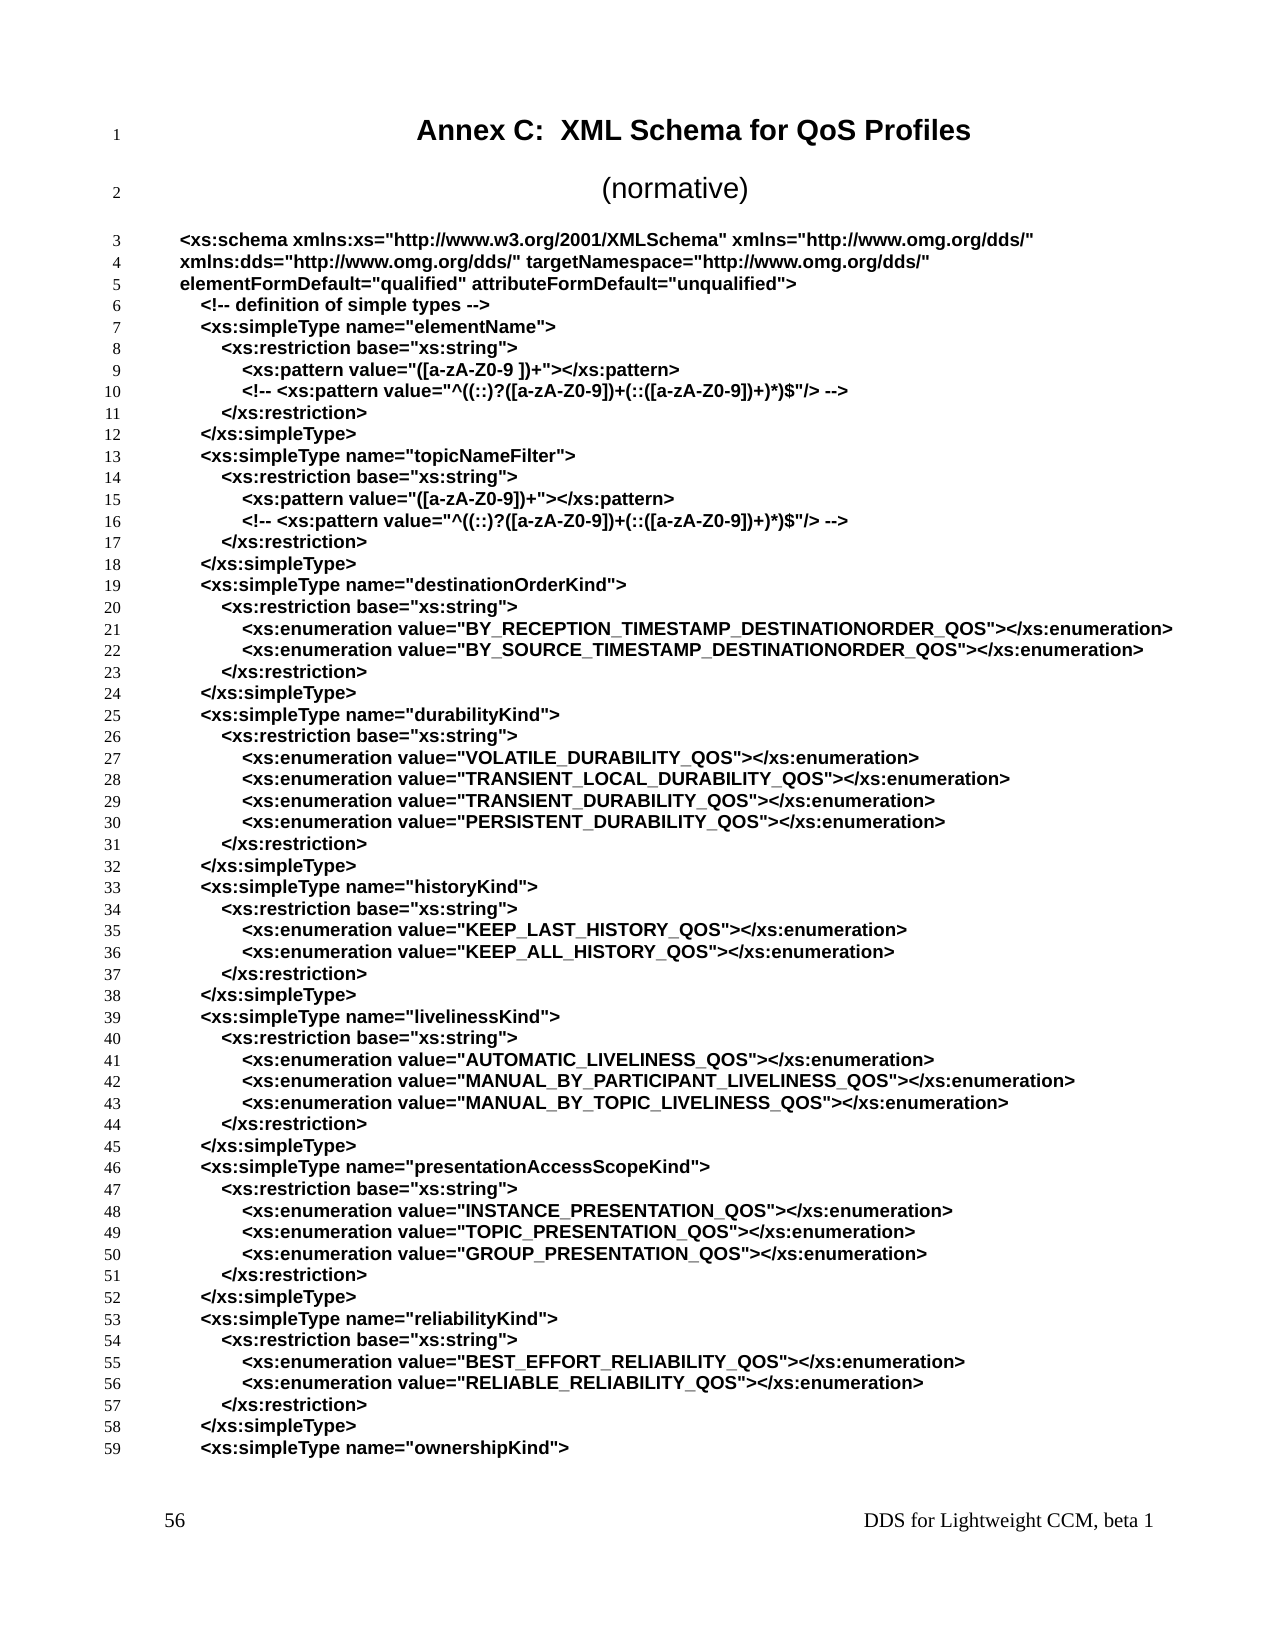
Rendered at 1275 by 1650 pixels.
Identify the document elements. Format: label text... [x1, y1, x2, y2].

text <xs:simpleType name="topicNameFilter"> [179, 445, 1200, 466]
text <xs:simpleType name="ownershipKind"> [179, 1437, 1200, 1458]
text <xs:pattern value="([a-zA-Z0-9 ])+"></xs:pattern> [179, 358, 1200, 380]
text </xs:simpleType> [179, 984, 1200, 1005]
text <xs:enumeration value="MANUAL_BY_TOPIC_LIVELINESS_QOS"></xs:enumeration> [179, 1092, 1200, 1113]
text <xs:enumeration value="GROUP_PRESENTATION_QOS"></xs:enumeration> [179, 1243, 1200, 1264]
text <xs:simpleType name="reliabilityKind"> [179, 1307, 1200, 1329]
text <xs:enumeration value="PERSISTENT_DURABILITY_QOS"></xs:enumeration> [179, 811, 1200, 833]
text <xs:simpleType name="destinationOrderKind"> [179, 574, 1200, 596]
text </xs:restriction> [179, 660, 1200, 682]
text <xs:restriction base="xs:string"> [179, 466, 1200, 488]
text <!-- <xs:pattern value="^((::)?([a-zA-Z0-9])+(::([a-zA-Z0-9])+)*)$"/> --> [179, 380, 1200, 402]
text <xs:enumeration value="MANUAL_BY_PARTICIPANT_LIVELINESS_QOS"></xs:enumeration> [179, 1070, 1200, 1092]
text <xs:enumeration value="KEEP_ALL_HISTORY_QOS"></xs:enumeration> [179, 941, 1200, 962]
text </xs:restriction> [179, 1393, 1200, 1415]
text <xs:simpleType name="livelinessKind"> [179, 1005, 1200, 1027]
text </xs:restriction> [179, 833, 1200, 854]
text </xs:restriction> [179, 402, 1200, 423]
text </xs:restriction> [179, 531, 1200, 553]
text </xs:simpleType> [179, 553, 1200, 574]
list XML Schema for QoS Profiles [187, 112, 1200, 146]
text <xs:pattern value="([a-zA-Z0-9])+"></xs:pattern> [179, 488, 1200, 509]
text <xs:enumeration value="VOLATILE_DURABILITY_QOS"></xs:enumeration> [179, 747, 1200, 768]
text <xs:enumeration value="TRANSIENT_LOCAL_DURABILITY_QOS"></xs:enumeration> [179, 768, 1200, 790]
text </xs:simpleType> [179, 1135, 1200, 1156]
text </xs:simpleType> [179, 1415, 1200, 1437]
text <xs:restriction base="xs:string"> [179, 1027, 1200, 1048]
text <xs:enumeration value="AUTOMATIC_LIVELINESS_QOS"></xs:enumeration> [179, 1048, 1200, 1070]
text <xs:enumeration value="KEEP_LAST_HISTORY_QOS"></xs:enumeration> [179, 919, 1200, 941]
text <xs:simpleType name="elementName"> [179, 315, 1200, 337]
text <xs:restriction base="xs:string"> [179, 1178, 1200, 1199]
text <xs:restriction base="xs:string"> [179, 596, 1200, 617]
text <!-- <xs:pattern value="^((::)?([a-zA-Z0-9])+(::([a-zA-Z0-9])+)*)$"/> --> [179, 509, 1200, 531]
text <xs:enumeration value="BY_RECEPTION_TIMESTAMP_DESTINATIONORDER_QOS"></xs:enumeration> [179, 617, 1200, 639]
text </xs:simpleType> [179, 423, 1200, 445]
text <xs:enumeration value="TOPIC_PRESENTATION_QOS"></xs:enumeration> [179, 1221, 1200, 1243]
text </xs:simpleType> [179, 1286, 1200, 1307]
text <!-- definition of simple types --> [179, 294, 1200, 315]
text <xs:simpleType name="presentationAccessScopeKind"> [179, 1156, 1200, 1178]
text </xs:restriction> [179, 1264, 1200, 1286]
text <xs:schema xmlns:xs="http://www.w3.org/2001/XMLSchema" xmlns="http://www.omg.org/dds/" xmlns:dds="http://www.omg.org/dds/" targetNamespace="http://www.omg.org/dds/" elementFormDefault="qualified" attributeFormDefault="unqualified"> [179, 229, 1200, 294]
text <xs:simpleType name="durabilityKind"> [179, 703, 1200, 725]
text <xs:enumeration value="TRANSIENT_DURABILITY_QOS"></xs:enumeration> [179, 790, 1200, 811]
text <xs:enumeration value="INSTANCE_PRESENTATION_QOS"></xs:enumeration> [179, 1199, 1200, 1221]
text </xs:restriction> [179, 962, 1200, 984]
text <xs:restriction base="xs:string"> [179, 725, 1200, 747]
text <xs:enumeration value="RELIABLE_RELIABILITY_QOS"></xs:enumeration> [179, 1372, 1200, 1393]
text </xs:restriction> [179, 1113, 1200, 1135]
text <xs:restriction base="xs:string"> [179, 337, 1200, 358]
text <xs:simpleType name="historyKind"> [179, 876, 1200, 898]
text <xs:restriction base="xs:string"> [179, 898, 1200, 919]
text <xs:enumeration value="BEST_EFFORT_RELIABILITY_QOS"></xs:enumeration> [179, 1350, 1200, 1372]
text </xs:simpleType> [179, 682, 1200, 703]
text </xs:simpleType> [179, 854, 1200, 876]
text (normative) [150, 171, 1200, 204]
text <xs:enumeration value="BY_SOURCE_TIMESTAMP_DESTINATIONORDER_QOS"></xs:enumeration> [179, 639, 1200, 660]
text <xs:restriction base="xs:string"> [179, 1329, 1200, 1350]
